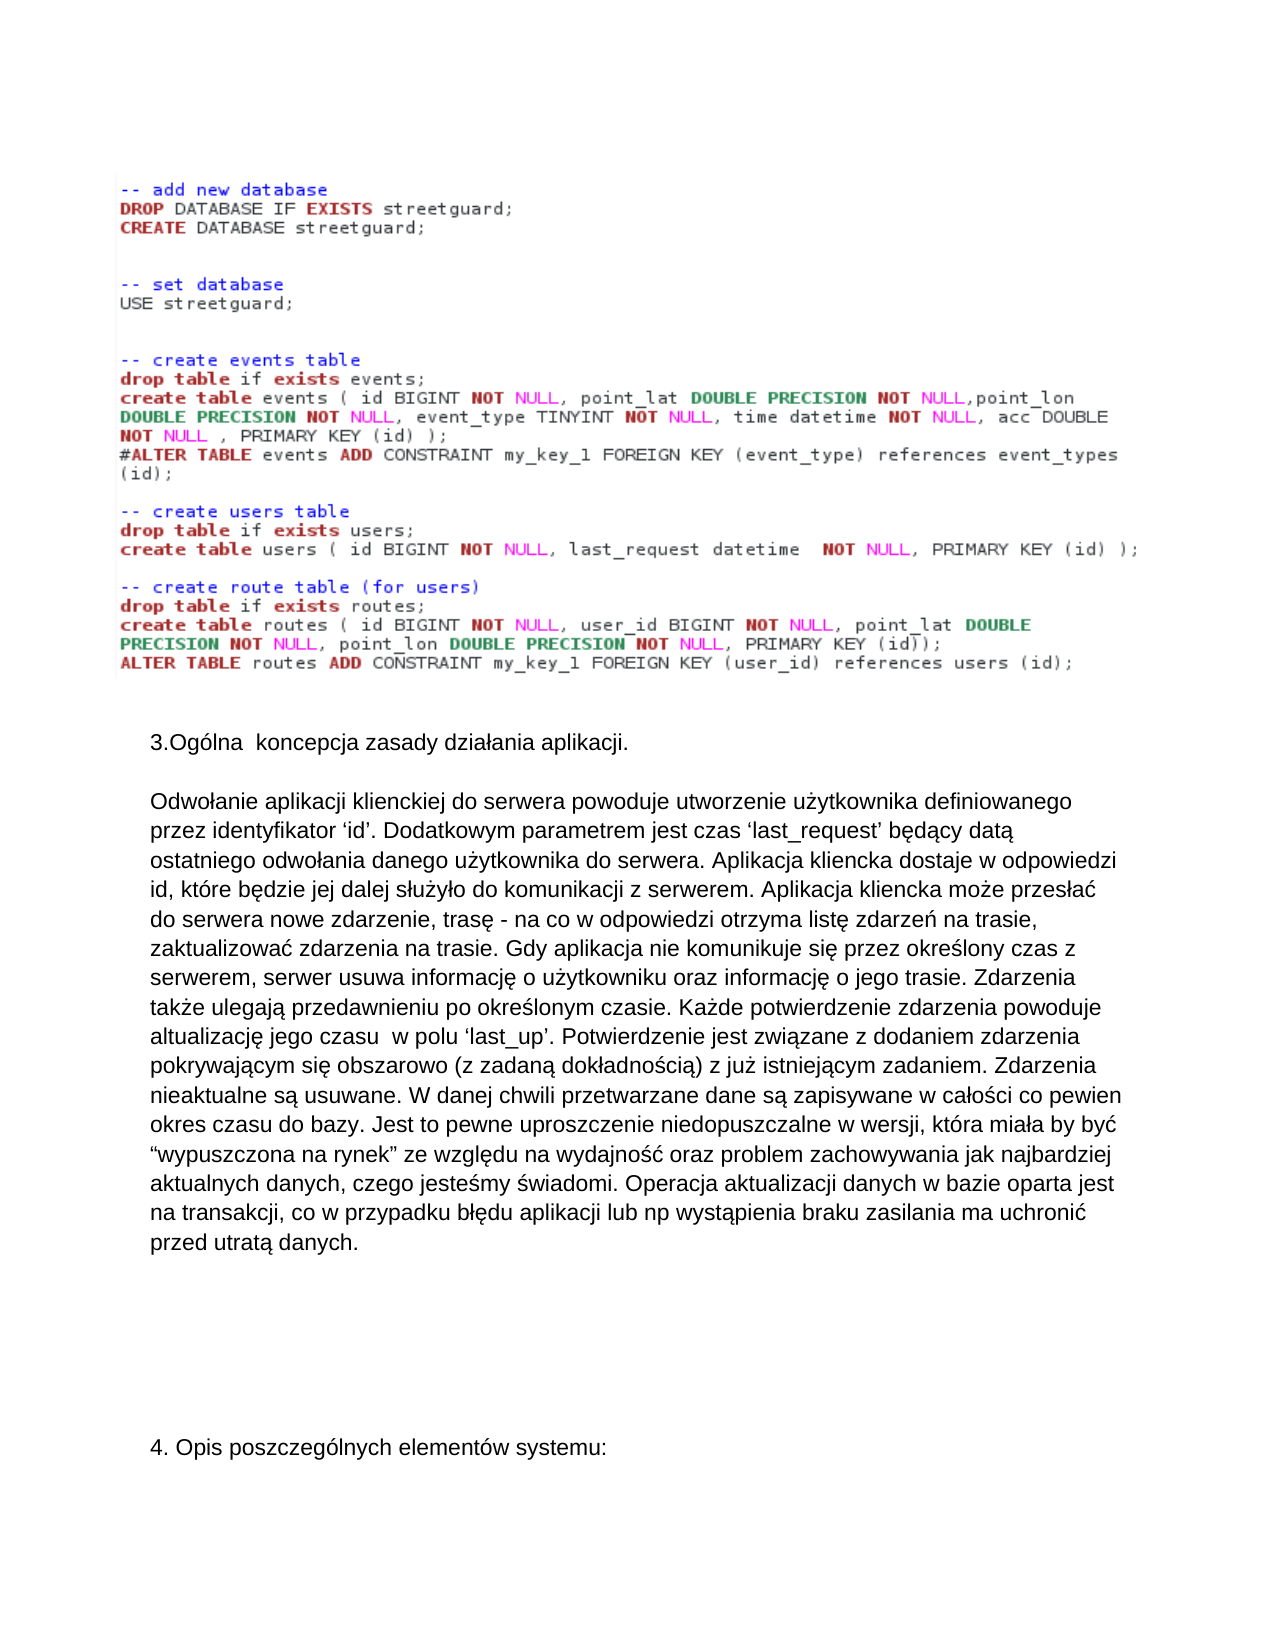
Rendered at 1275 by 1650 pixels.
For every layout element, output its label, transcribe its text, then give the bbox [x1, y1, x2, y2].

text 3.Ogólna koncepcja zasady działania aplikacji. [150, 730, 1125, 756]
text Odwołanie aplikacji klienckiej do serwera powoduje utworzenie użytkownika definiowanego przez identyfikator ‘id’. Dodatkowym parametrem jest czas ‘last_request’ będący datą ostatniego odwołania danego użytkownika do serwera. Aplikacja kliencka dostaje w odpowiedzi id, które będzie jej dalej służyło do komunikacji z serwerem. Aplikacja kliencka może przesłać do serwera nowe zdarzenie, trasę - na co w odpowiedzi otrzyma listę zdarzeń na trasie, zaktualizować zdarzenia na trasie. Gdy aplikacja nie komunikuje się przez określony czas z serwerem, serwer usuwa informację o użytkowniku oraz informację o jego trasie. Zdarzenia także ulegają przedawnieniu po określonym czasie. Każde potwierdzenie zdarzenia powoduje altualizację jego czasu w polu ‘last_up’. Potwierdzenie jest związane z dodaniem zdarzenia pokrywającym się obszarowo (z zadaną dokładnością) z już istniejącym zadaniem. Zdarzenia nieaktualne są usuwane. W danej chwili przetwarzane dane są zapisywane w całości co pewien okres czasu do bazy. Jest to pewne uproszczenie niedopuszczalne w wersji, która miała by być “wypuszczona na rynek” ze względu na wydajność oraz problem zachowywania jak najbardziej aktualnych danych, czego jesteśmy świadomi. Operacja aktualizacji danych w bazie oparta jest na transakcji, co w przypadku błędu aplikacji lub np wystąpienia braku zasilania ma uchronić przed utratą danych. [150, 789, 1125, 1255]
picture [115, 175, 1147, 679]
text 4. Opis poszczególnych elementów systemu: [150, 1435, 1125, 1461]
